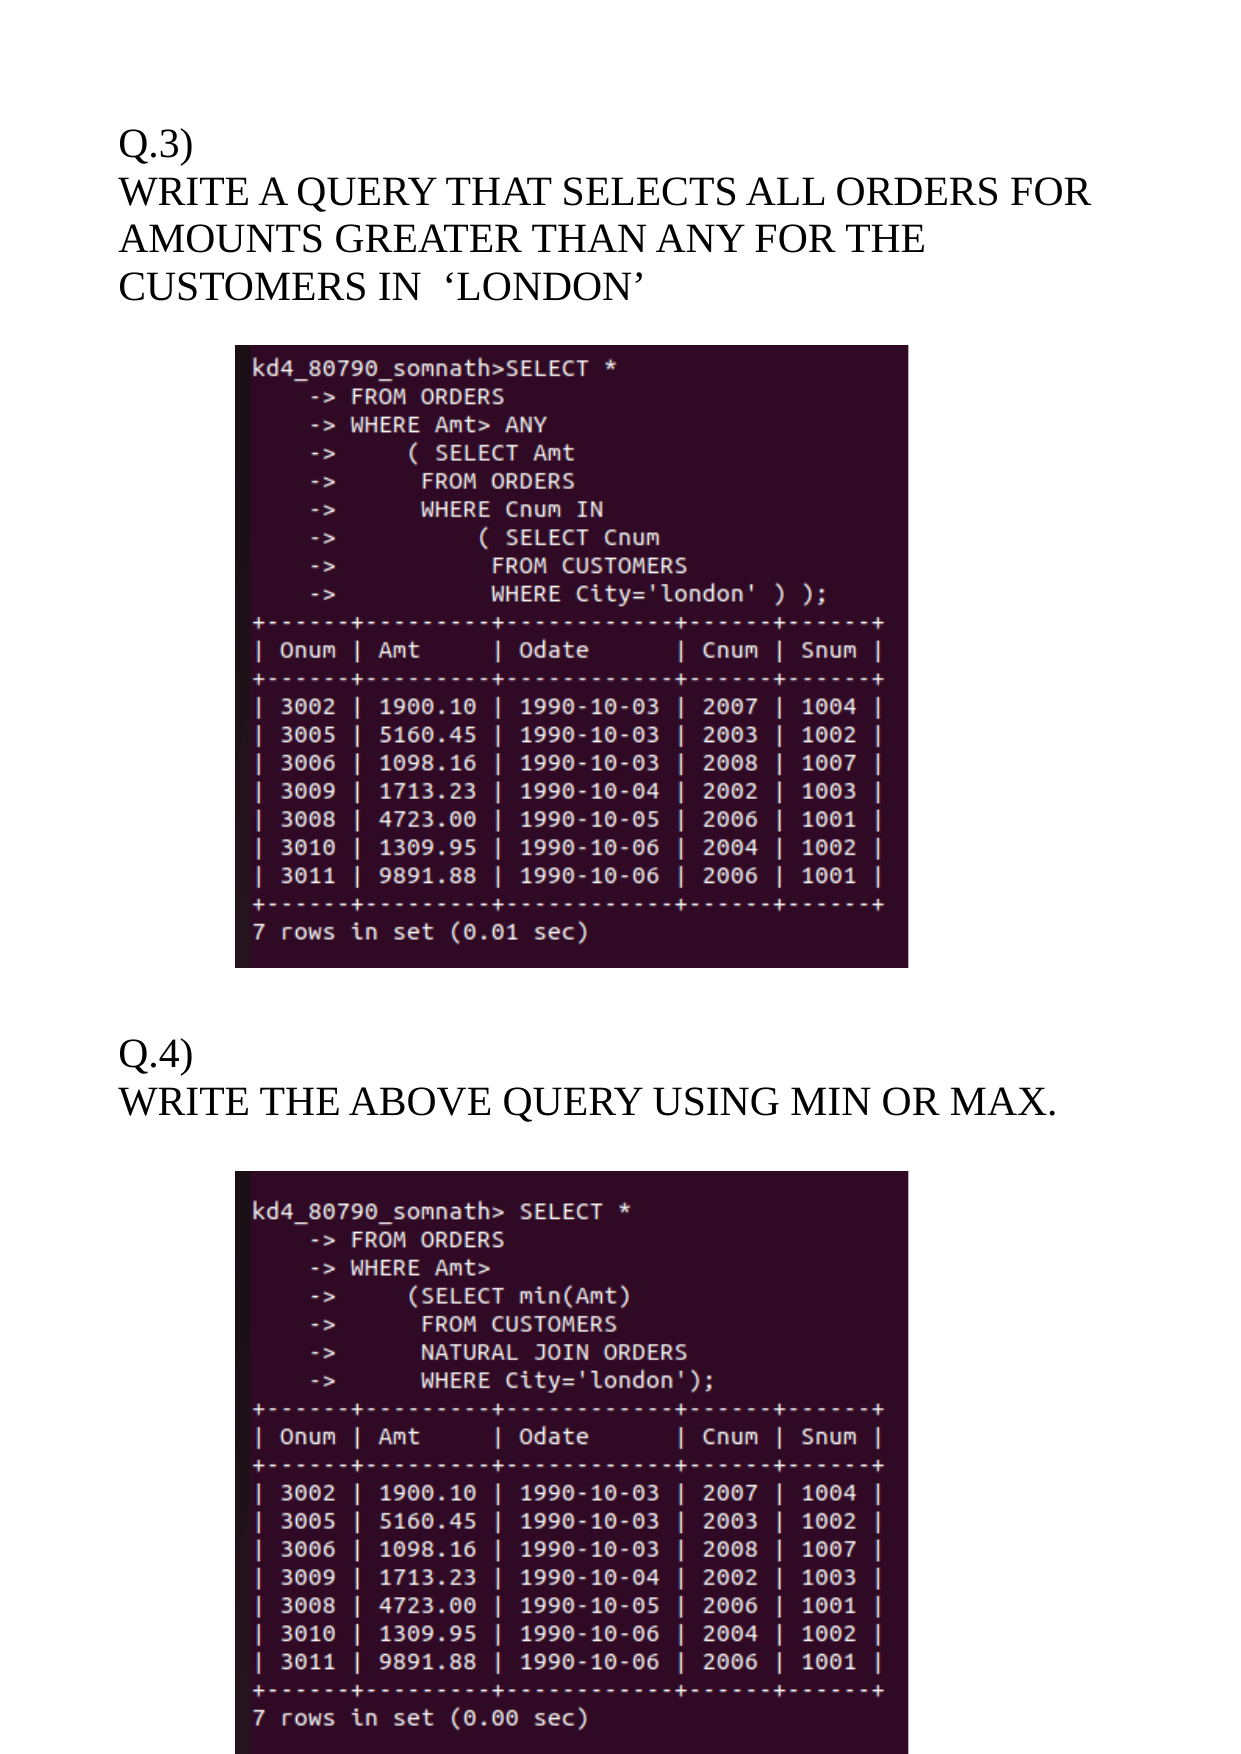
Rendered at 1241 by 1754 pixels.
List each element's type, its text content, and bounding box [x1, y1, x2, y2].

picture [235, 1171, 909, 1754]
text WRITE THE ABOVE QUERY USING MIN OR MAX. [118, 1076, 1122, 1124]
text WRITE A QUERY THAT SELECTS ALL ORDERS FOR AMOUNTS GREATER THAN ANY FOR THE CUSTOMERS IN ‘LONDON’ [118, 166, 1122, 310]
text Q.4) [118, 1028, 1122, 1076]
text Q.3) [118, 118, 1122, 166]
picture [235, 345, 909, 968]
